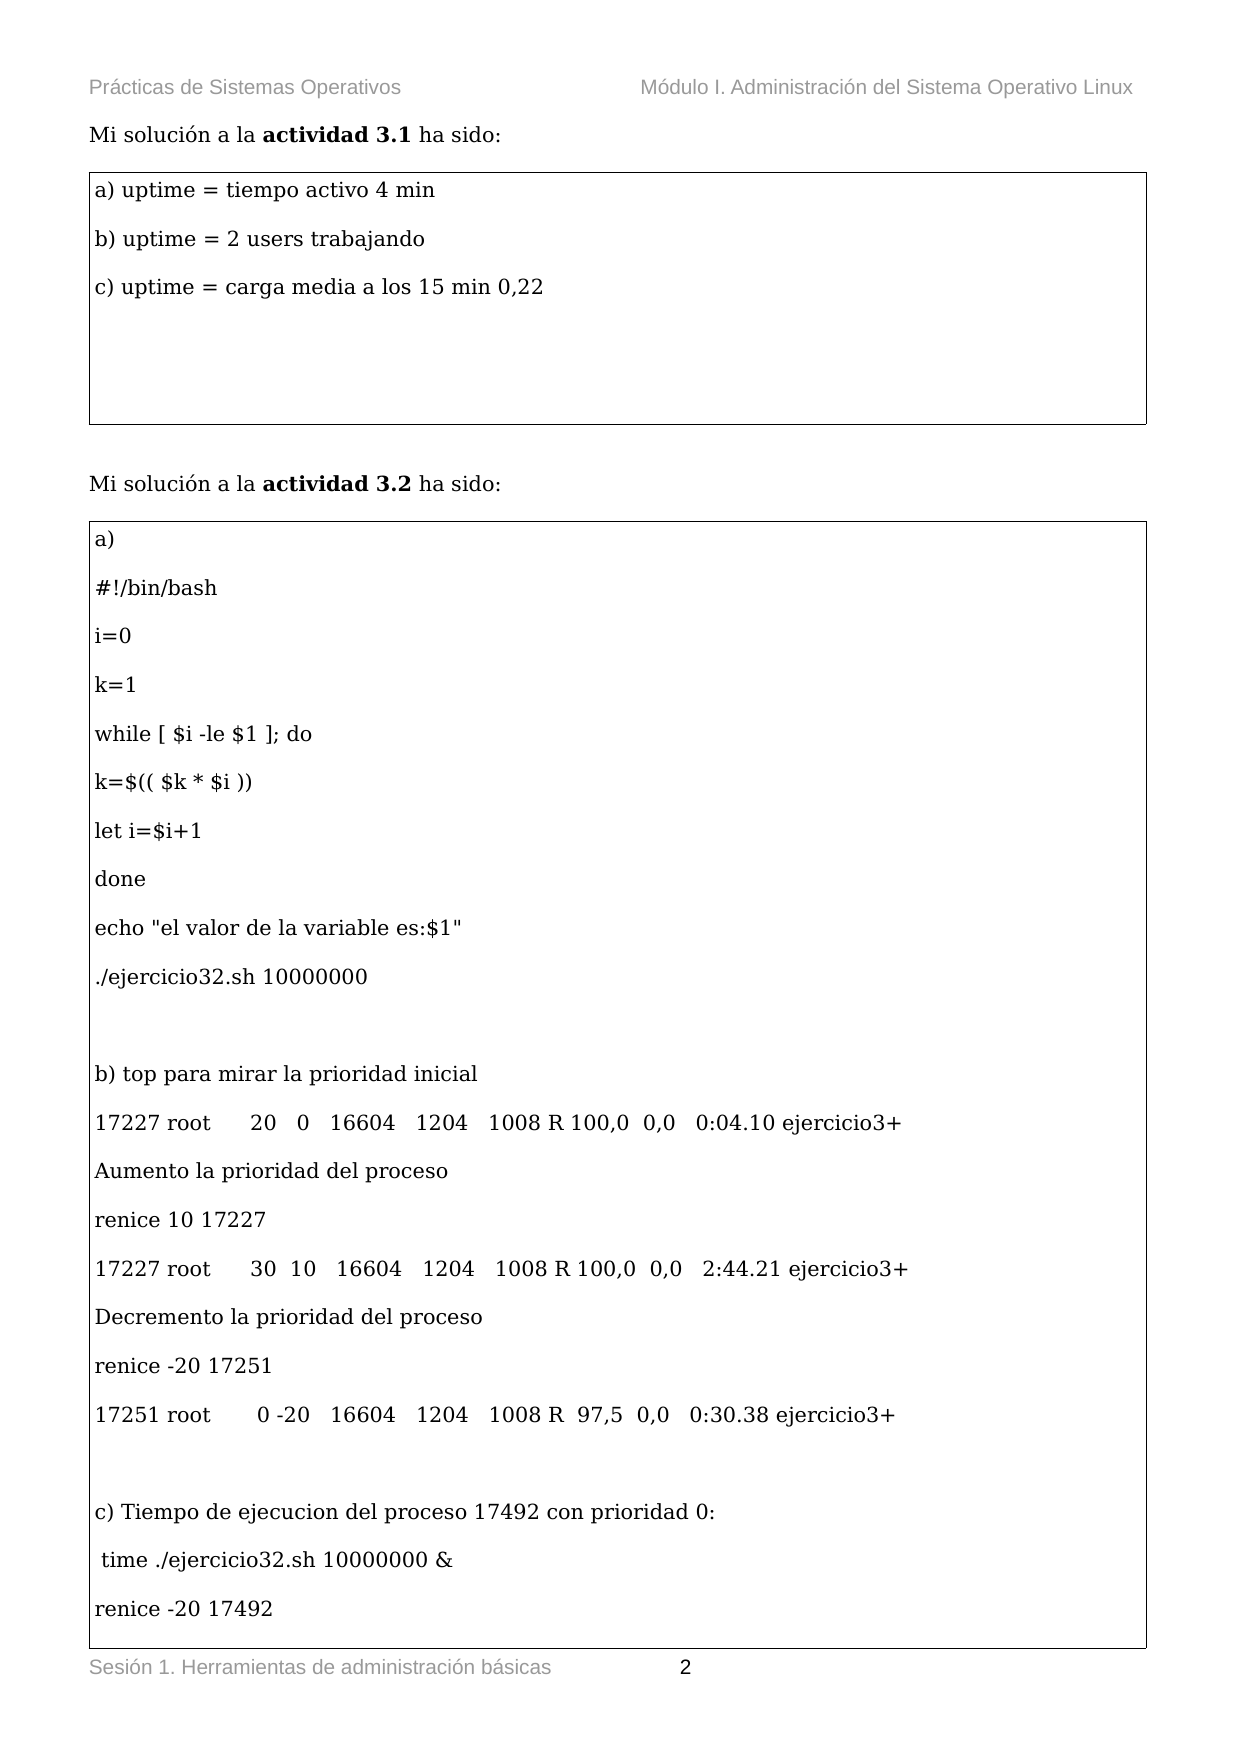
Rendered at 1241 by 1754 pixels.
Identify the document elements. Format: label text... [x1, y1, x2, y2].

text Mi solución a la actividad 3.1 ha sido: [89, 123, 1146, 148]
table_header a) #!/bin/bash i=0 k=1 while [ $i -le $1 ]; do k=$(( $k * $i )) let i=$i+1 done echo "el valor de la variable es:$1" ./ejercicio32.sh 10000000 b) top para mirar la prioridad inicial 17227 root 20 0 16604 1204 1008 R 100,0 0,0 0:04.10 ejercicio3+ Aumento la prioridad del proceso renice 10 17227 17227 root 30 10 16604 1204 1008 R 100,0 0,0 2:44.21 ejercicio3+ Decremento la prioridad del proceso renice -20 17251 17251 root 0 -20 16604 1204 1008 R 97,5 0,0 0:30.38 ejercicio3+ c) Tiempo de ejecucion del proceso 17492 con prioridad 0: time ./ejercicio32.sh 10000000 & renice -20 17492 [90, 522, 1146, 1648]
text Mi solución a la actividad 3.2 ha sido: [89, 472, 1146, 497]
table_header a) uptime = tiempo activo 4 min b) uptime = 2 users trabajando c) uptime = carga media a los 15 min 0,22 [90, 173, 1146, 423]
